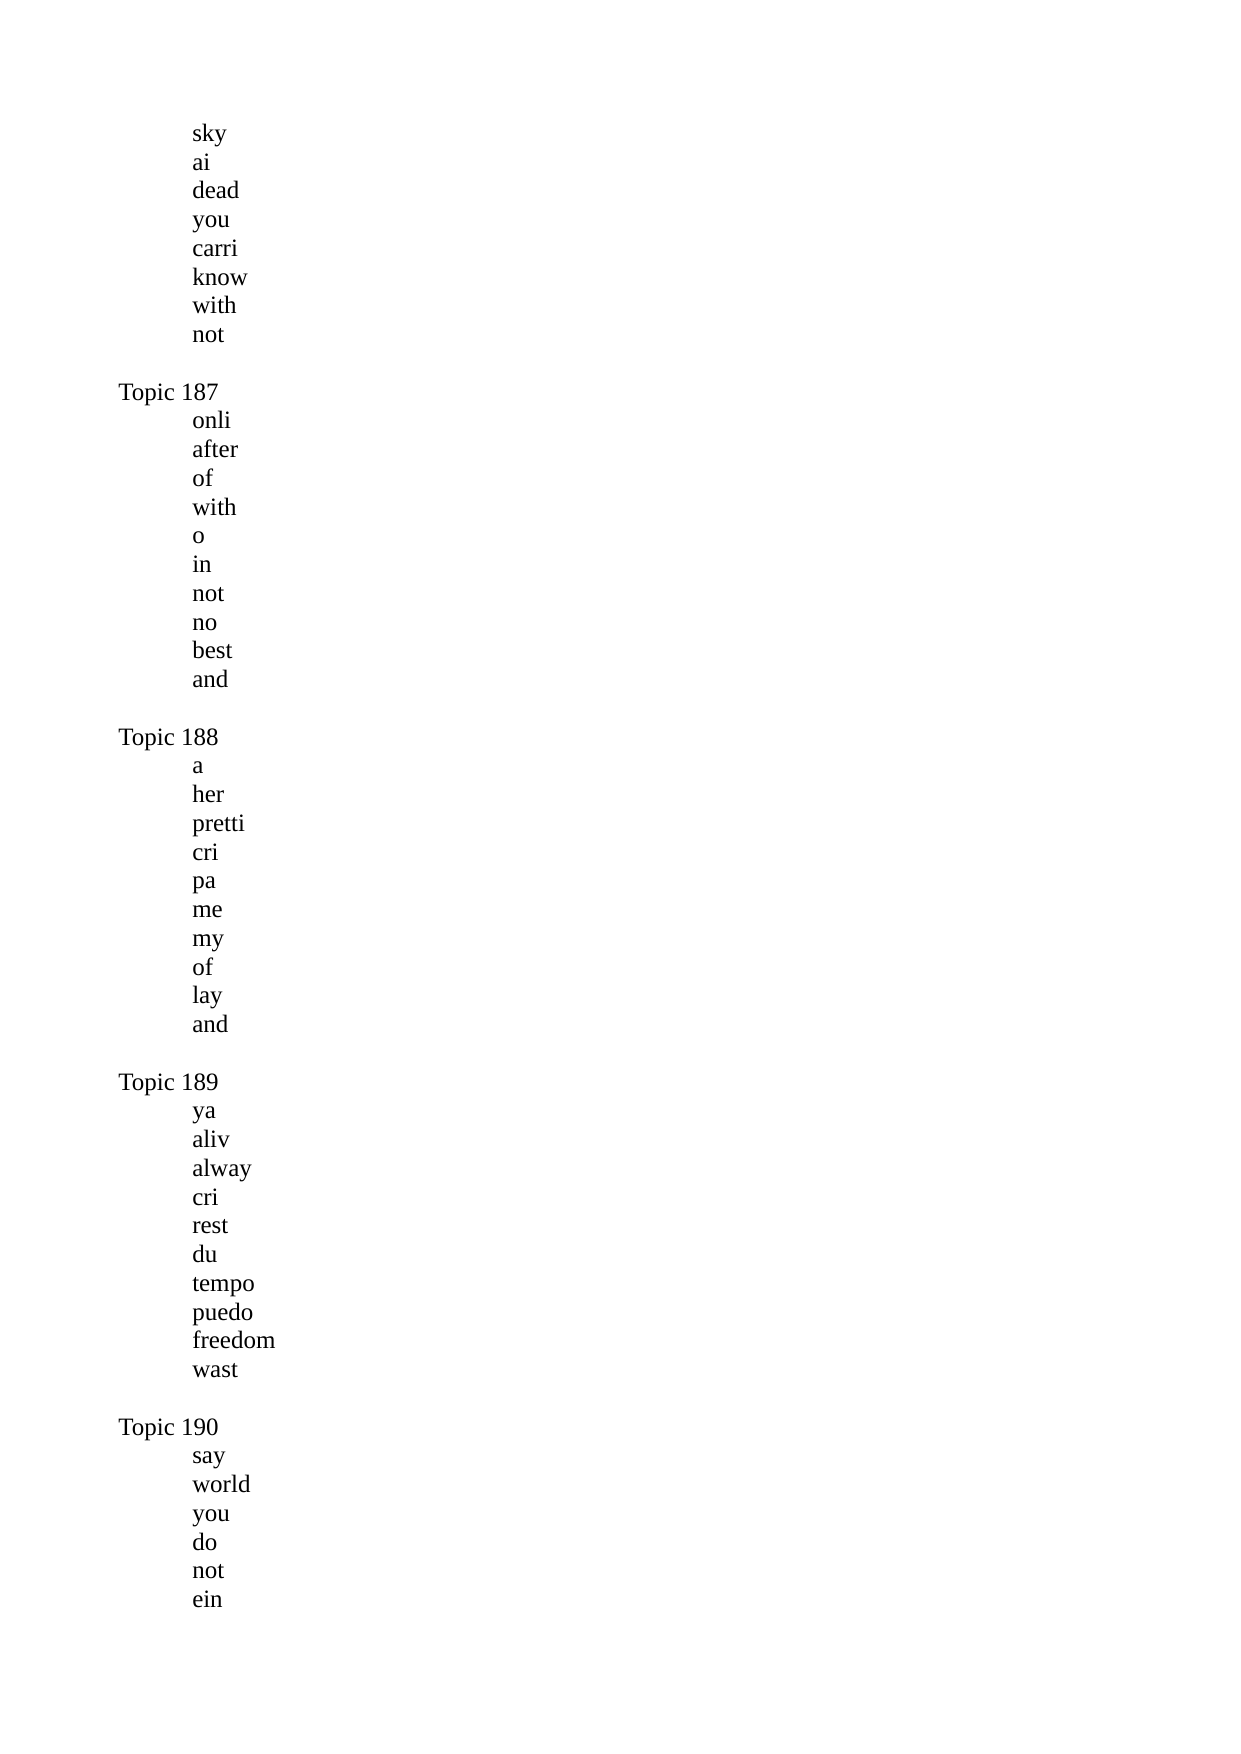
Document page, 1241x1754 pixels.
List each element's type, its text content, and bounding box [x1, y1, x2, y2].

text sky [118, 118, 1122, 147]
text ein [118, 1584, 1122, 1613]
text pa [118, 866, 1122, 894]
text du [118, 1239, 1122, 1268]
text Topic 187 [118, 377, 1122, 406]
text my [118, 923, 1122, 952]
text after [118, 434, 1122, 463]
text you [118, 204, 1122, 233]
text a [118, 751, 1122, 779]
text me [118, 894, 1122, 923]
text rest [118, 1211, 1122, 1239]
text world [118, 1469, 1122, 1498]
text of [118, 952, 1122, 981]
text and [118, 664, 1122, 693]
text ai [118, 147, 1122, 176]
text ya [118, 1096, 1122, 1124]
text dead [118, 176, 1122, 204]
text pretti [118, 808, 1122, 837]
text Topic 190 [118, 1412, 1122, 1441]
text tempo [118, 1268, 1122, 1297]
text Topic 188 [118, 722, 1122, 751]
text best [118, 636, 1122, 664]
text do [118, 1527, 1122, 1556]
text not [118, 319, 1122, 348]
text o [118, 521, 1122, 549]
text not [118, 1556, 1122, 1584]
text her [118, 779, 1122, 808]
text carri [118, 233, 1122, 262]
text freedom [118, 1326, 1122, 1354]
text wast [118, 1354, 1122, 1383]
text say [118, 1441, 1122, 1469]
text alway [118, 1153, 1122, 1182]
text Topic 189 [118, 1067, 1122, 1096]
text onli [118, 406, 1122, 434]
text with [118, 291, 1122, 319]
text with [118, 492, 1122, 521]
text know [118, 262, 1122, 291]
text cri [118, 1182, 1122, 1211]
text of [118, 463, 1122, 492]
text aliv [118, 1124, 1122, 1153]
text cri [118, 837, 1122, 866]
text and [118, 1009, 1122, 1038]
text not [118, 578, 1122, 607]
text you [118, 1498, 1122, 1527]
text puedo [118, 1297, 1122, 1326]
text in [118, 549, 1122, 578]
text no [118, 607, 1122, 636]
text lay [118, 981, 1122, 1009]
